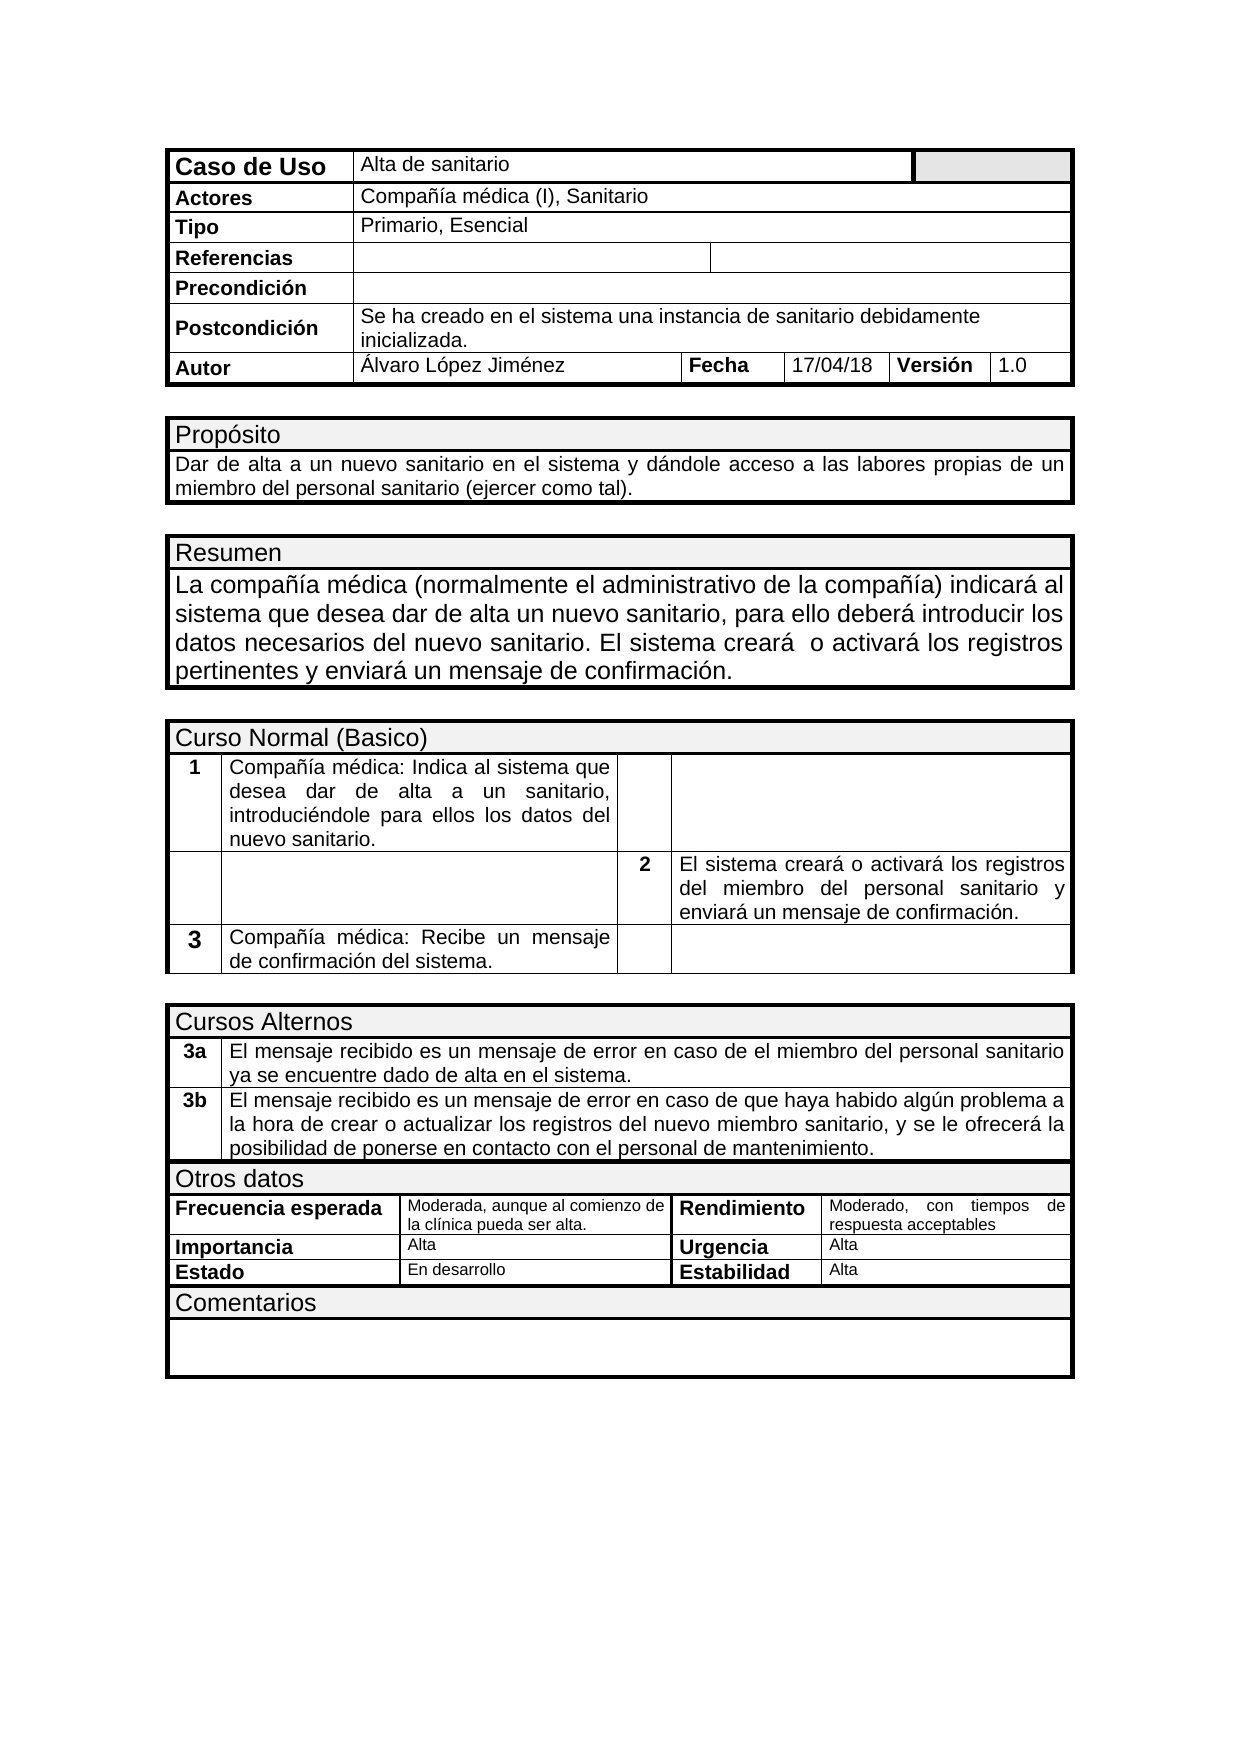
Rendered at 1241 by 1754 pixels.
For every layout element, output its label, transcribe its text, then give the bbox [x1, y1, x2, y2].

table_cell En desarrollo [401, 1260, 670, 1284]
table_cell Tipo [170, 213, 353, 242]
table_cell Versión [890, 353, 990, 382]
table_cell [672, 755, 1070, 851]
table_cell La compañía médica (normalmente el administrativo de la compañía) indicará al sistema que desea dar de alta un nuevo sanitario, para ello deberá introducir los datos necesarios del nuevo sanitario. El sistema creará o activará los registros pertinentes y enviará un mensaje de confirmación. [170, 570, 1070, 685]
table_cell 1 [170, 755, 221, 851]
table_cell Referencias [170, 243, 353, 272]
table_cell Alta [822, 1260, 1070, 1284]
table_header Caso de Uso [170, 152, 353, 181]
table_cell Compañía médica: Recibe un mensaje de confirmación del sistema. [222, 925, 617, 973]
table_cell Primario, Esencial [354, 213, 1070, 242]
table_cell Alta [401, 1235, 670, 1259]
table_cell El sistema creará o activará los registros del miembro del personal sanitario y enviará un mensaje de confirmación. [672, 852, 1070, 924]
table_header Alta de sanitario [354, 152, 911, 181]
table_cell [354, 243, 710, 272]
table_cell Comentarios [170, 1288, 1070, 1317]
table_cell [170, 852, 221, 924]
table_cell Rendimiento [673, 1196, 821, 1234]
table_cell Fecha [682, 353, 784, 382]
table_cell Otros datos [170, 1164, 1070, 1193]
table_header Propósito [170, 420, 1070, 449]
table_cell Frecuencia esperada [170, 1196, 399, 1234]
table_cell [618, 925, 671, 973]
table_cell Postcondición [170, 304, 353, 352]
table_cell Moderado, con tiempos de respuesta acceptables [822, 1196, 1070, 1234]
table_cell Compañía médica (I), Sanitario [354, 184, 1070, 211]
table_cell Compañía médica: Indica al sistema que desea dar de alta a un sanitario, introduciéndole para ellos los datos del nuevo sanitario. [222, 755, 617, 851]
table_cell Actores [170, 184, 353, 211]
table_cell 2 [618, 852, 671, 924]
table_cell 3 [170, 925, 221, 973]
table_cell Moderada, aunque al comienzo de la clínica pueda ser alta. [401, 1196, 670, 1234]
table_header Cursos Alternos [170, 1007, 1070, 1036]
table_cell El mensaje recibido es un mensaje de error en caso de el miembro del personal sanitario ya se encuentre dado de alta en el sistema. [222, 1039, 1070, 1087]
table_cell [618, 755, 671, 851]
table_cell [354, 273, 1070, 303]
table_cell Dar de alta a un nuevo sanitario en el sistema y dándole acceso a las labores propias de un miembro del personal sanitario (ejercer como tal). [170, 452, 1070, 500]
table_cell Se ha creado en el sistema una instancia de sanitario debidamente inicializada. [354, 304, 1070, 352]
table_header [916, 152, 1070, 181]
table_cell Importancia [170, 1235, 399, 1259]
table_cell 17/04/18 [785, 353, 889, 382]
table_cell Precondición [170, 273, 353, 303]
table_cell 1.0 [991, 353, 1070, 382]
table_cell [170, 1320, 1070, 1374]
table_cell 3b [170, 1088, 221, 1159]
table_cell [222, 852, 617, 924]
table_cell 3a [170, 1039, 221, 1087]
table_cell El mensaje recibido es un mensaje de error en caso de que haya habido algún problema a la hora de crear o actualizar los registros del nuevo miembro sanitario, y se le ofrecerá la posibilidad de ponerse en contacto con el personal de mantenimiento. [222, 1088, 1070, 1159]
table_cell Estado [170, 1260, 399, 1284]
table_cell Urgencia [673, 1235, 821, 1259]
table_cell [672, 925, 1070, 973]
table_cell Estabilidad [673, 1260, 821, 1284]
table_cell Álvaro López Jiménez [354, 353, 681, 382]
table_header Resumen [170, 538, 1070, 567]
table_header Curso Normal (Basico) [170, 723, 1070, 752]
table_cell [711, 243, 1070, 272]
table_cell Alta [822, 1235, 1070, 1259]
table_cell Autor [170, 353, 353, 382]
